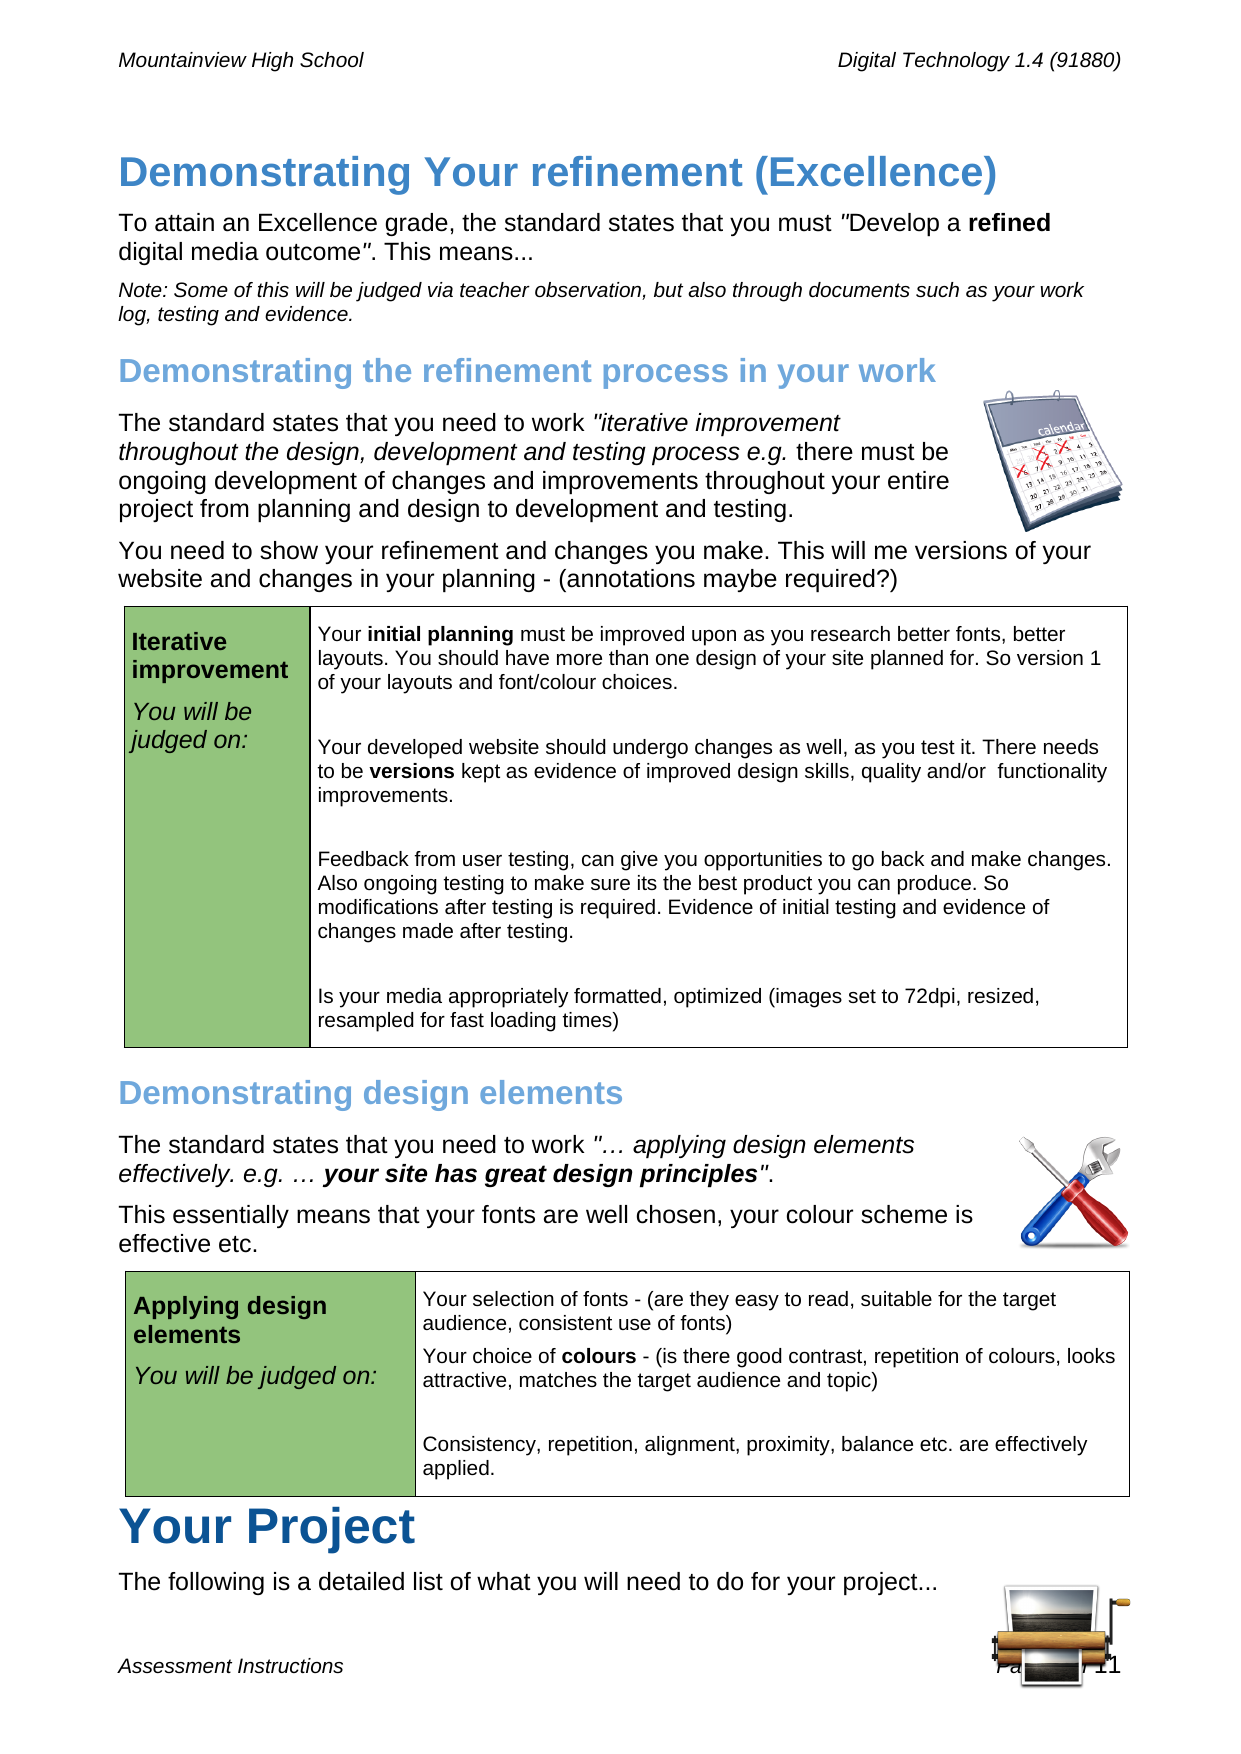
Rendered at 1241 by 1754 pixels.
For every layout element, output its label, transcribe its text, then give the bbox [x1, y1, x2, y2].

table_header Applying design elements You will be judged on: [126, 1272, 415, 1496]
text The standard states that you need to work "… applying design elements effectively. e.g. … your site has great design principles". [118, 1131, 1122, 1188]
text Note: Some of this will be judged via teacher observation, but also through documents such as your work log, testing and evidence. [118, 278, 1122, 326]
picture [1016, 1135, 1131, 1250]
picture [991, 1565, 1131, 1705]
subtitle Your Project [118, 1497, 1122, 1554]
table_header Your initial planning must be improved upon as you research better fonts, better layouts. You should have more than one design of your site planned for. So version 1 of your layouts and font/colour choices. Your developed website should undergo changes as well, as you test it. There needs to be versions kept as evidence of improved design skills, quality and/or functionality improvements. Feedback from user testing, can give you opportunities to go back and make changes. Also ongoing testing to make sure its the best product you can produce. So modifications after testing is required. Evidence of initial testing and evidence of changes made after testing. Is your media appropriately formatted, optimized (images set to 72dpi, resized, resampled for fast loading times) [311, 607, 1127, 1047]
subtitle Demonstrating Your refinement (Excellence) [118, 148, 1122, 196]
table_header Iterative improvement You will be judged on: [125, 607, 309, 1047]
table_header Your selection of fonts - (are they easy to read, suitable for the target audience, consistent use of fonts) Your choice of colours - (is there good contrast, repetition of colours, looks attractive, matches the target audience and topic) Consistency, repetition, alignment, proximity, balance etc. are effectively applied. [416, 1272, 1129, 1496]
text The following is a detailed list of what you will need to do for your project... [118, 1567, 991, 1595]
text To attain an Excellence grade, the standard states that you must "Develop a refined digital media outcome". This means... [118, 208, 1122, 266]
text This essentially means that your fonts are well chosen, your colour scheme is effective etc. [118, 1201, 1122, 1258]
text You need to show your refinement and changes you make. This will me versions of your website and changes in your planning - (annotations maybe required?) [118, 536, 1122, 593]
subtitle Demonstrating design elements [118, 1073, 1122, 1112]
subtitle Demonstrating the refinement process in your work [118, 351, 1122, 389]
picture [983, 390, 1123, 532]
text The standard states that you need to work "iterative improvement throughout the design, development and testing process e.g. there must be ongoing development of changes and improvements throughout your entire project from planning and design to development and testing. [118, 408, 983, 523]
